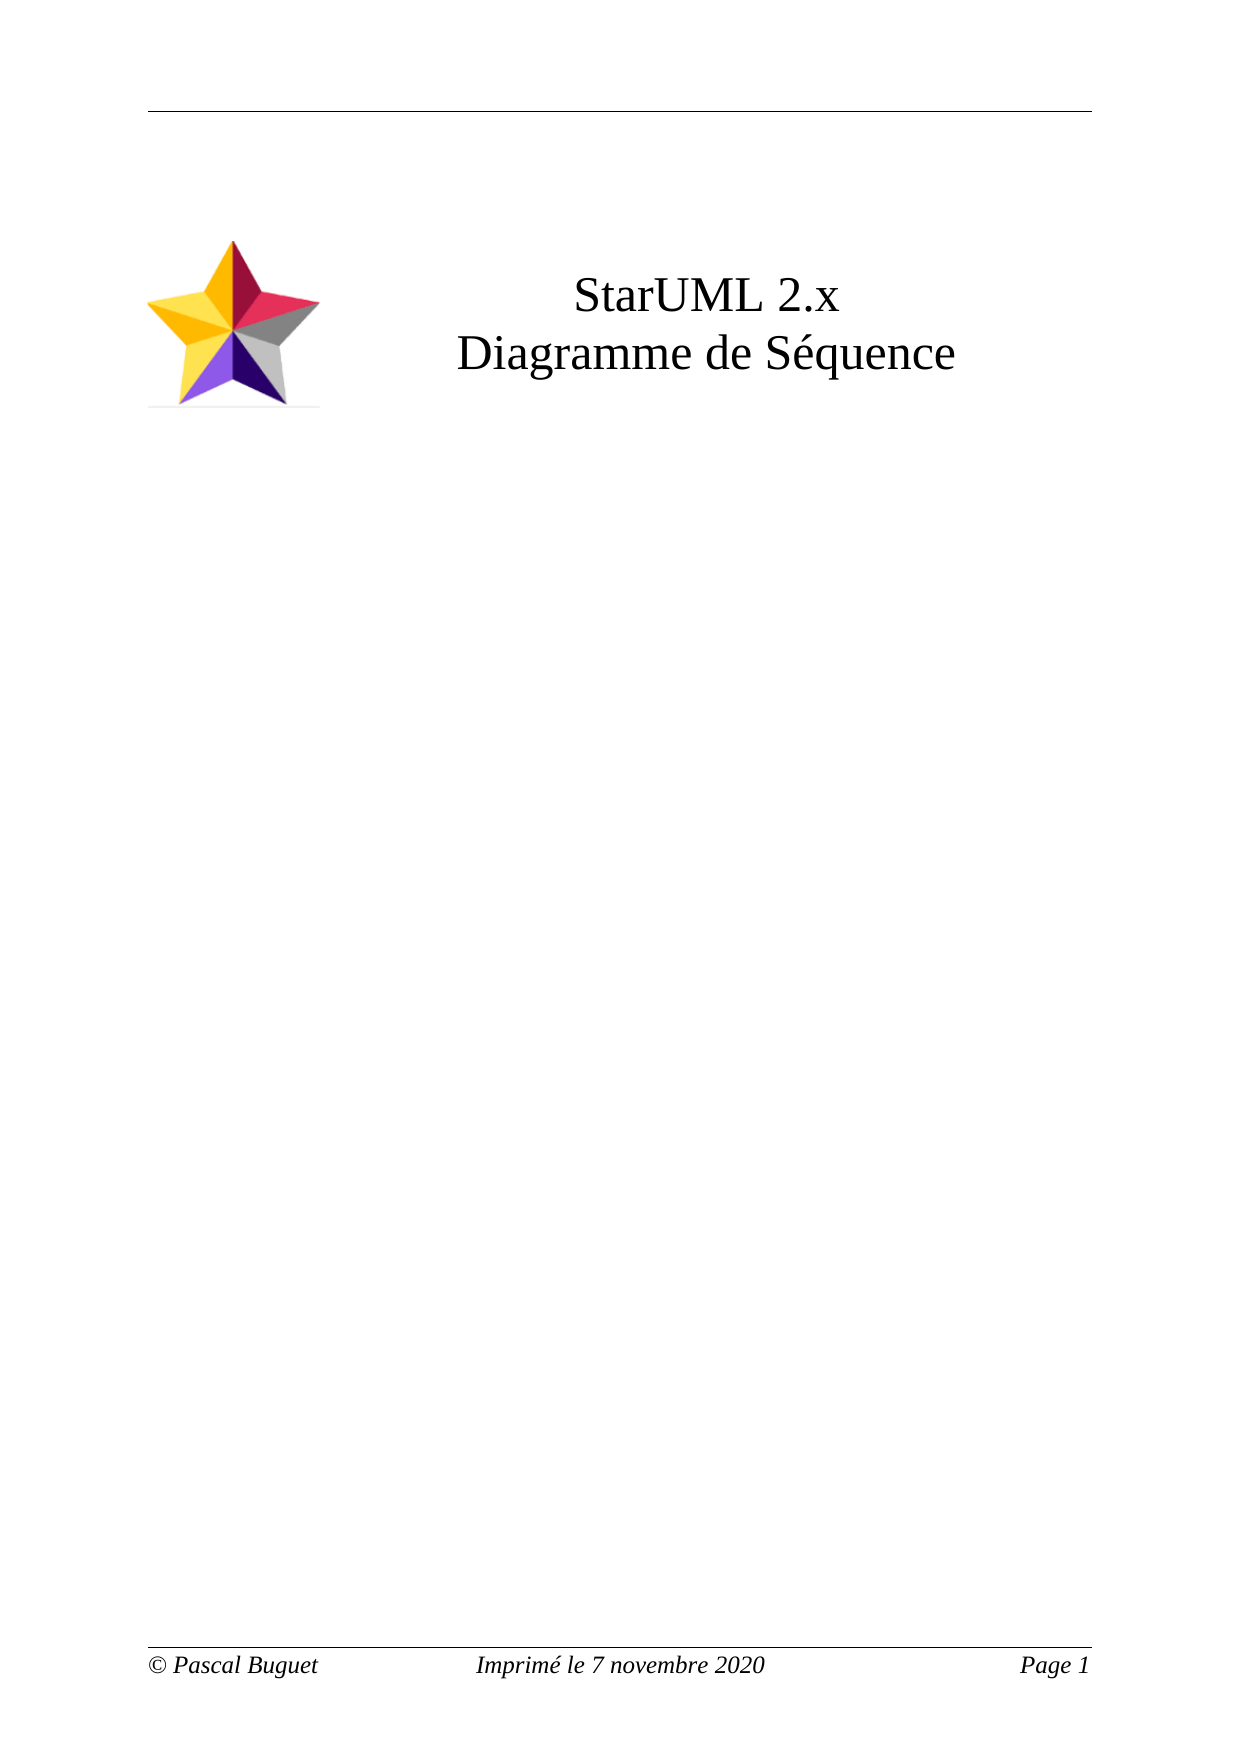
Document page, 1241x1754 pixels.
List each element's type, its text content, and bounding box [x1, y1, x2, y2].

picture [147, 241, 320, 408]
table_header StarUML 2.x Diagramme de Séquence [320, 241, 1093, 408]
